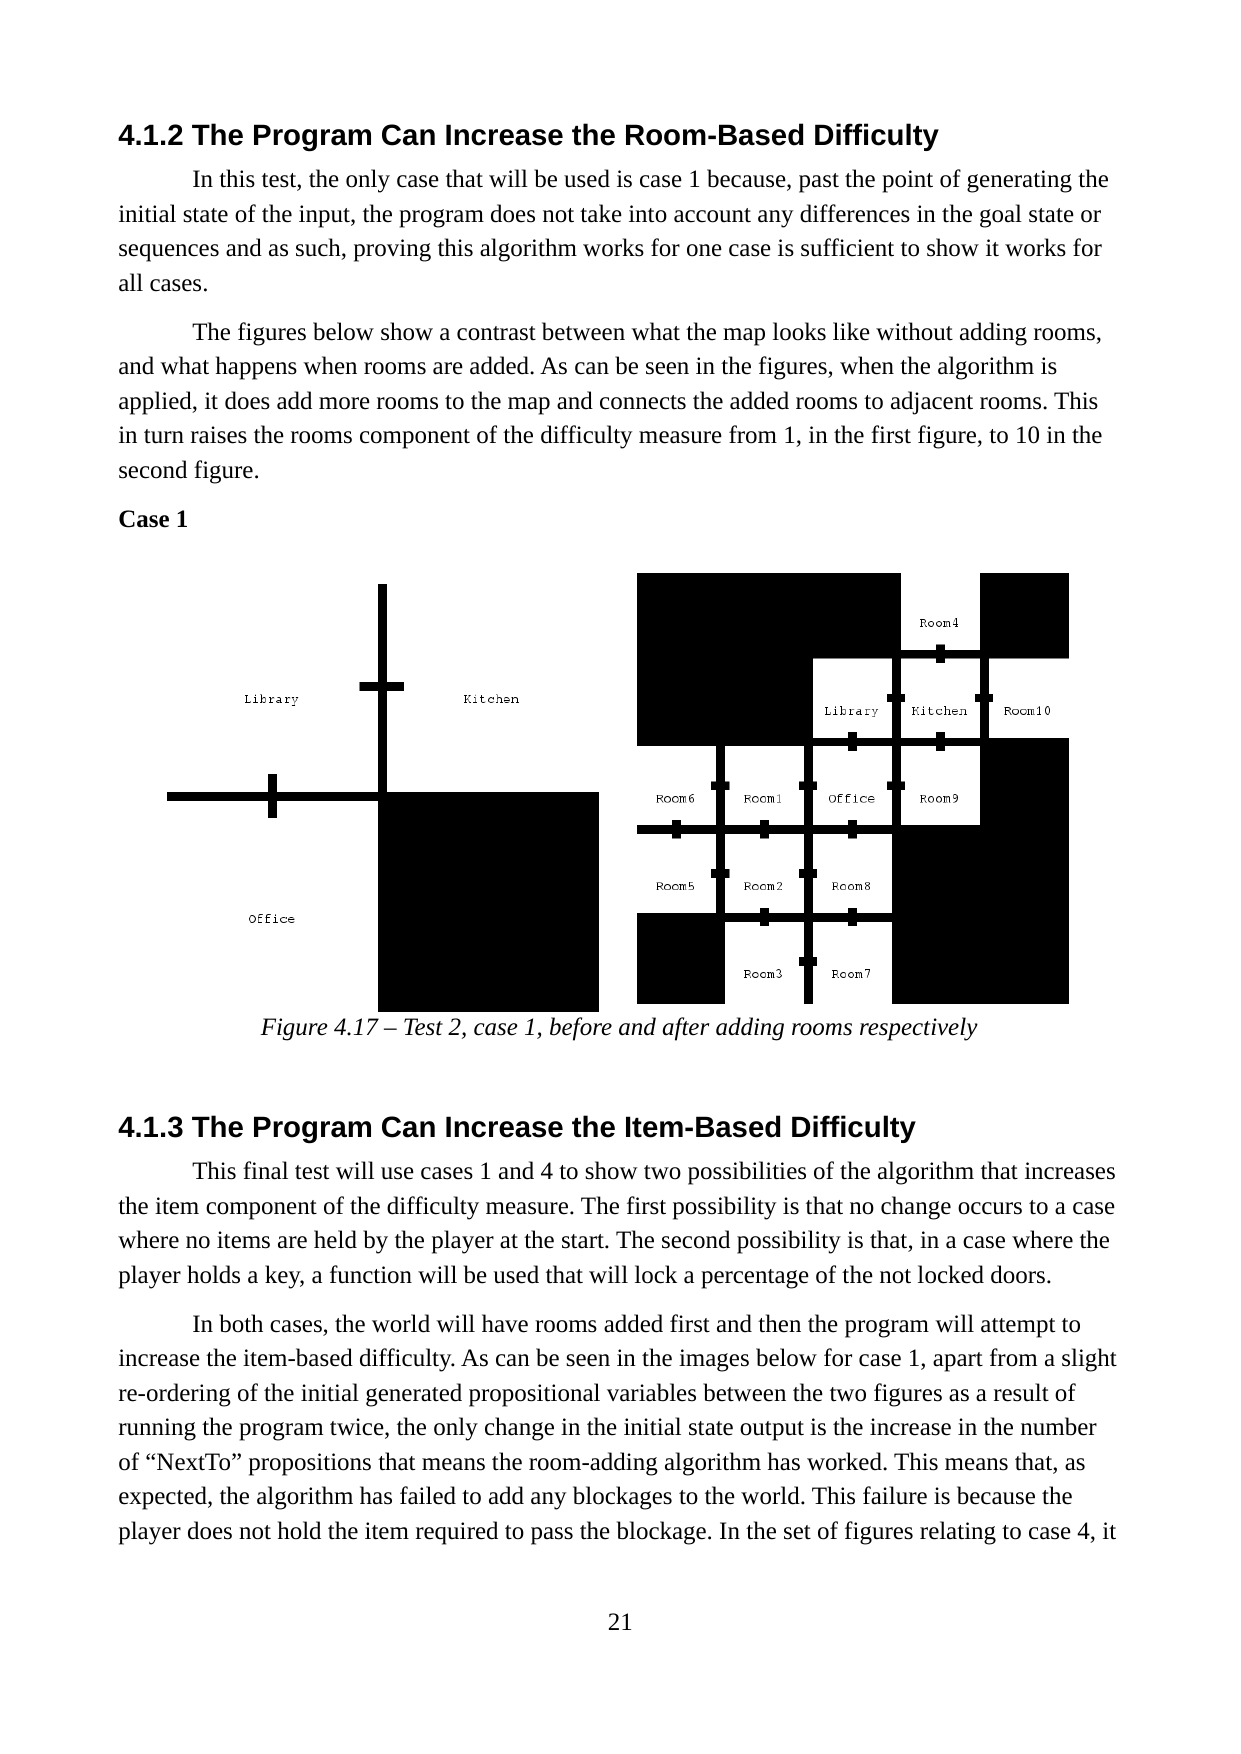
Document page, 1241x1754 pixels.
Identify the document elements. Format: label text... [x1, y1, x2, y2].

text The figures below show a contrast between what the map looks like without adding rooms, and what happens when rooms are added. As can be seen in the figures, when the algorithm is applied, it does add more rooms to the map and connects the added rooms to adjacent rooms. This in turn raises the rooms component of the difficulty measure from 1, in the first figure, to 10 in the second figure. [118, 317, 1122, 483]
picture [164, 565, 1077, 1012]
subtitle 4.1.3 The Program Can Increase the Item-Based Difficulty [118, 1110, 1122, 1144]
text In this test, the only case that will be used is case 1 because, past the point of generating the initial state of the input, the program does not take into account any differences in the goal state or sequences and as such, proving this algorithm works for one case is sufficient to show it works for all cases. [118, 164, 1122, 297]
text In both cases, the world will have rooms added first and then the program will attempt to increase the item-based difficulty. As can be seen in the images below for case 1, apart from a slight re-ordering of the initial generated propositional variables between the two figures as a result of running the program twice, the only change in the initial state output is the increase in the number of “NextTo” propositions that means the room-adding algorithm has worked. This means that, as expected, the algorithm has failed to add any blockages to the world. This failure is because the player does not hold the item required to pass the blockage. In the set of figures relating to case 4, it [118, 1309, 1122, 1544]
text Figure 4.17 – Test 2, case 1, before and after adding rooms respectively [164, 1012, 1076, 1041]
text This final test will use cases 1 and 4 to show two possibilities of the algorithm that increases the item component of the difficulty measure. The first possibility is that no change occurs to a case where no items are held by the player at the start. The second possibility is that, in a case where the player holds a key, a function will be used that will lock a percentage of the not locked doors. [118, 1156, 1122, 1289]
subtitle 4.1.2 The Program Can Increase the Room-Based Difficulty [118, 118, 1122, 152]
text Case 1 [118, 504, 1122, 533]
